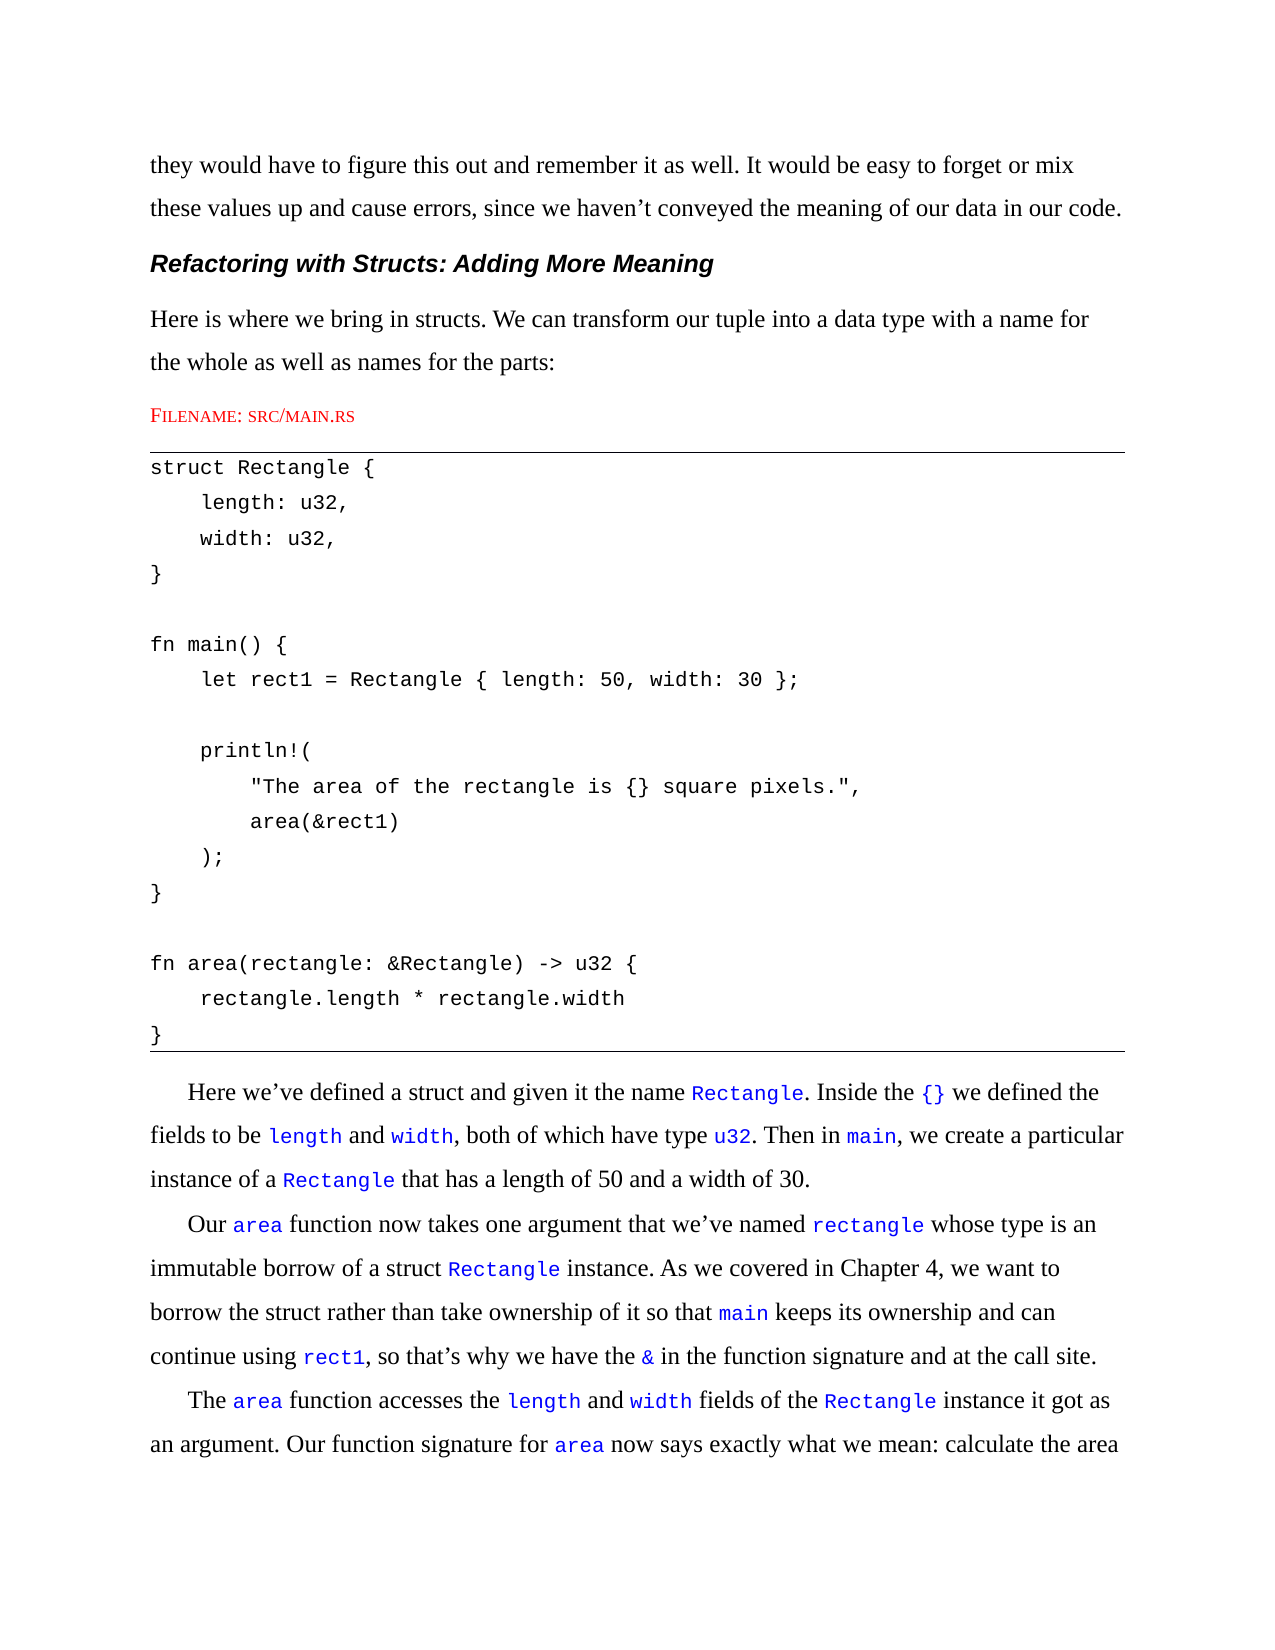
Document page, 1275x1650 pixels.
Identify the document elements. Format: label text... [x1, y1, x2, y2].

text } [150, 882, 1125, 906]
text Here is where we bring in structs. We can transform our tuple into a data type with a name for the whole as well as names for the parts: [150, 304, 1125, 376]
text struct Rectangle { [150, 453, 1125, 481]
text they would have to figure this out and remember it as well. It would be easy to forget or mix these values up and cause errors, since we haven’t conveyed the meaning of our data in our code. [150, 150, 1125, 222]
text area(&rect1) [150, 811, 1125, 835]
text ); [150, 846, 1125, 870]
text Refactoring with Structs: Adding More Meaning [150, 249, 1125, 277]
text Our area function now takes one argument that we’ve named rectangle whose type is an immutable borrow of a struct Rectangle instance. As we covered in Chapter 4, we want to borrow the struct rather than take ownership of it so that main keeps its ownership and can continue using rect1, so that’s why we have the & in the function signature and at the call site. [150, 1209, 1125, 1370]
text width: u32, [150, 528, 1125, 551]
text "The area of the rectangle is {} square pixels.", [150, 776, 1125, 799]
text length: u32, [150, 492, 1125, 516]
text } [150, 563, 1125, 587]
text } [150, 1023, 1125, 1051]
text The area function accesses the length and width fields of the Rectangle instance it got as an argument. Our function signature for area now says exactly what we mean: calculate the area [150, 1385, 1125, 1459]
text Filename: src/main.rs [150, 403, 1125, 427]
text fn area(rectangle: &Rectangle) -> u32 { [150, 953, 1125, 976]
text let rect1 = Rectangle { length: 50, width: 30 }; [150, 669, 1125, 693]
text fn main() { [150, 634, 1125, 658]
text rectangle.length * rectangle.width [150, 988, 1125, 1012]
text Here we’ve defined a struct and given it the name Rectangle. Inside the {} we defined the fields to be length and width, both of which have type u32. Then in main, we create a particular instance of a Rectangle that has a length of 50 and a width of 30. [150, 1077, 1125, 1194]
text println!( [150, 740, 1125, 764]
